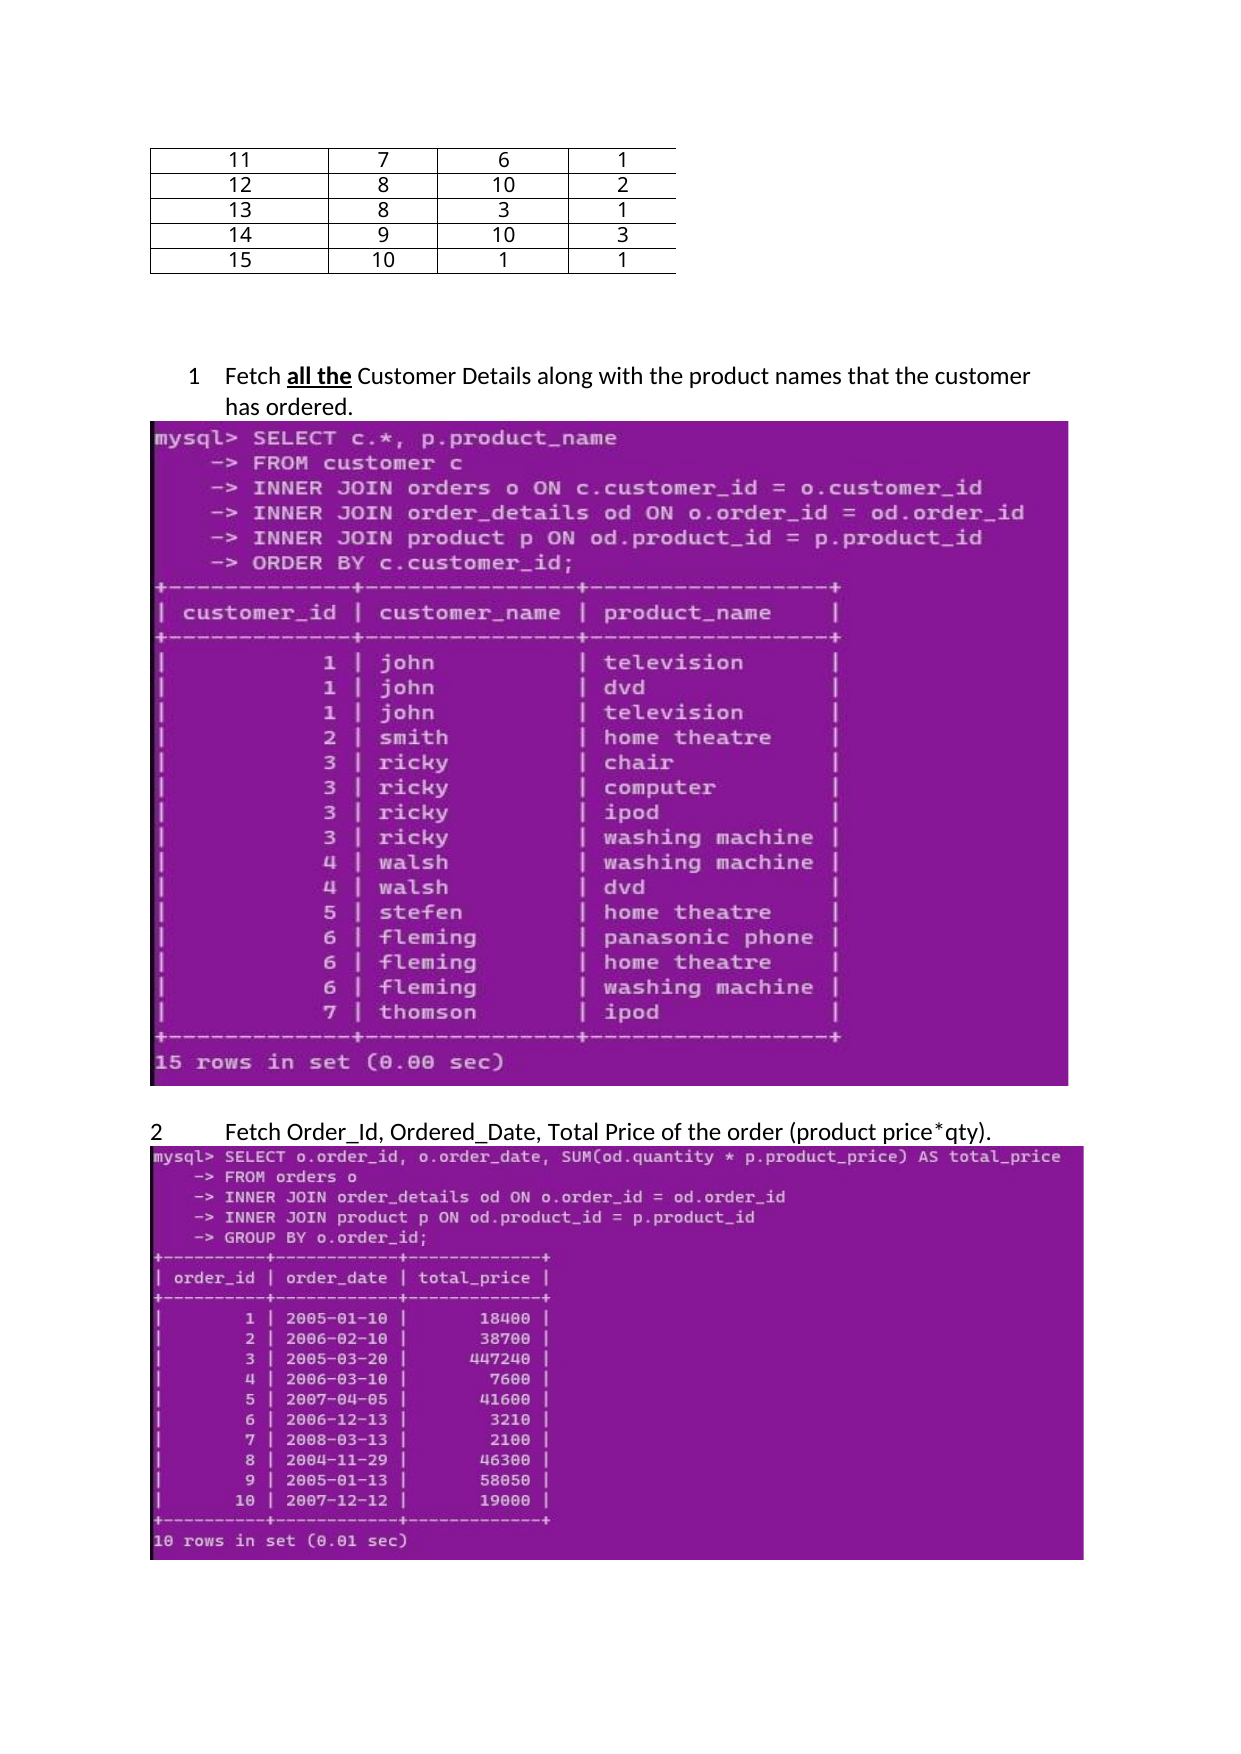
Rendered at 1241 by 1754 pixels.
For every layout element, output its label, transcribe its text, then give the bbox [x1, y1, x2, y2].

table_cell 9 [329, 224, 437, 248]
table_cell 15 [151, 249, 328, 273]
table_cell 14 [151, 224, 328, 248]
table_cell 1 [569, 199, 676, 223]
table_cell 1 [569, 249, 676, 273]
list Fetch all the Customer Details along with the product names that the customer has ordered. [187, 360, 1071, 421]
table_cell 3 [438, 199, 568, 223]
table_cell 8 [329, 199, 437, 223]
table_cell 12 [151, 174, 328, 198]
table_cell 13 [151, 199, 328, 223]
table_header 1 [569, 149, 676, 173]
table_cell 8 [329, 174, 437, 198]
table_header 11 [151, 149, 328, 173]
table_cell 2 [569, 174, 676, 198]
picture [150, 1146, 1084, 1560]
table_cell 10 [438, 224, 568, 248]
list Fetch Order_Id, Ordered_Date, Total Price of the order (product price*qty). [150, 1116, 1101, 1146]
table_cell 3 [569, 224, 676, 248]
picture [150, 421, 1069, 1086]
table_header 6 [438, 149, 568, 173]
table_cell 10 [438, 174, 568, 198]
table_cell 1 [438, 249, 568, 273]
table_cell 10 [329, 249, 437, 273]
table_header 7 [329, 149, 437, 173]
